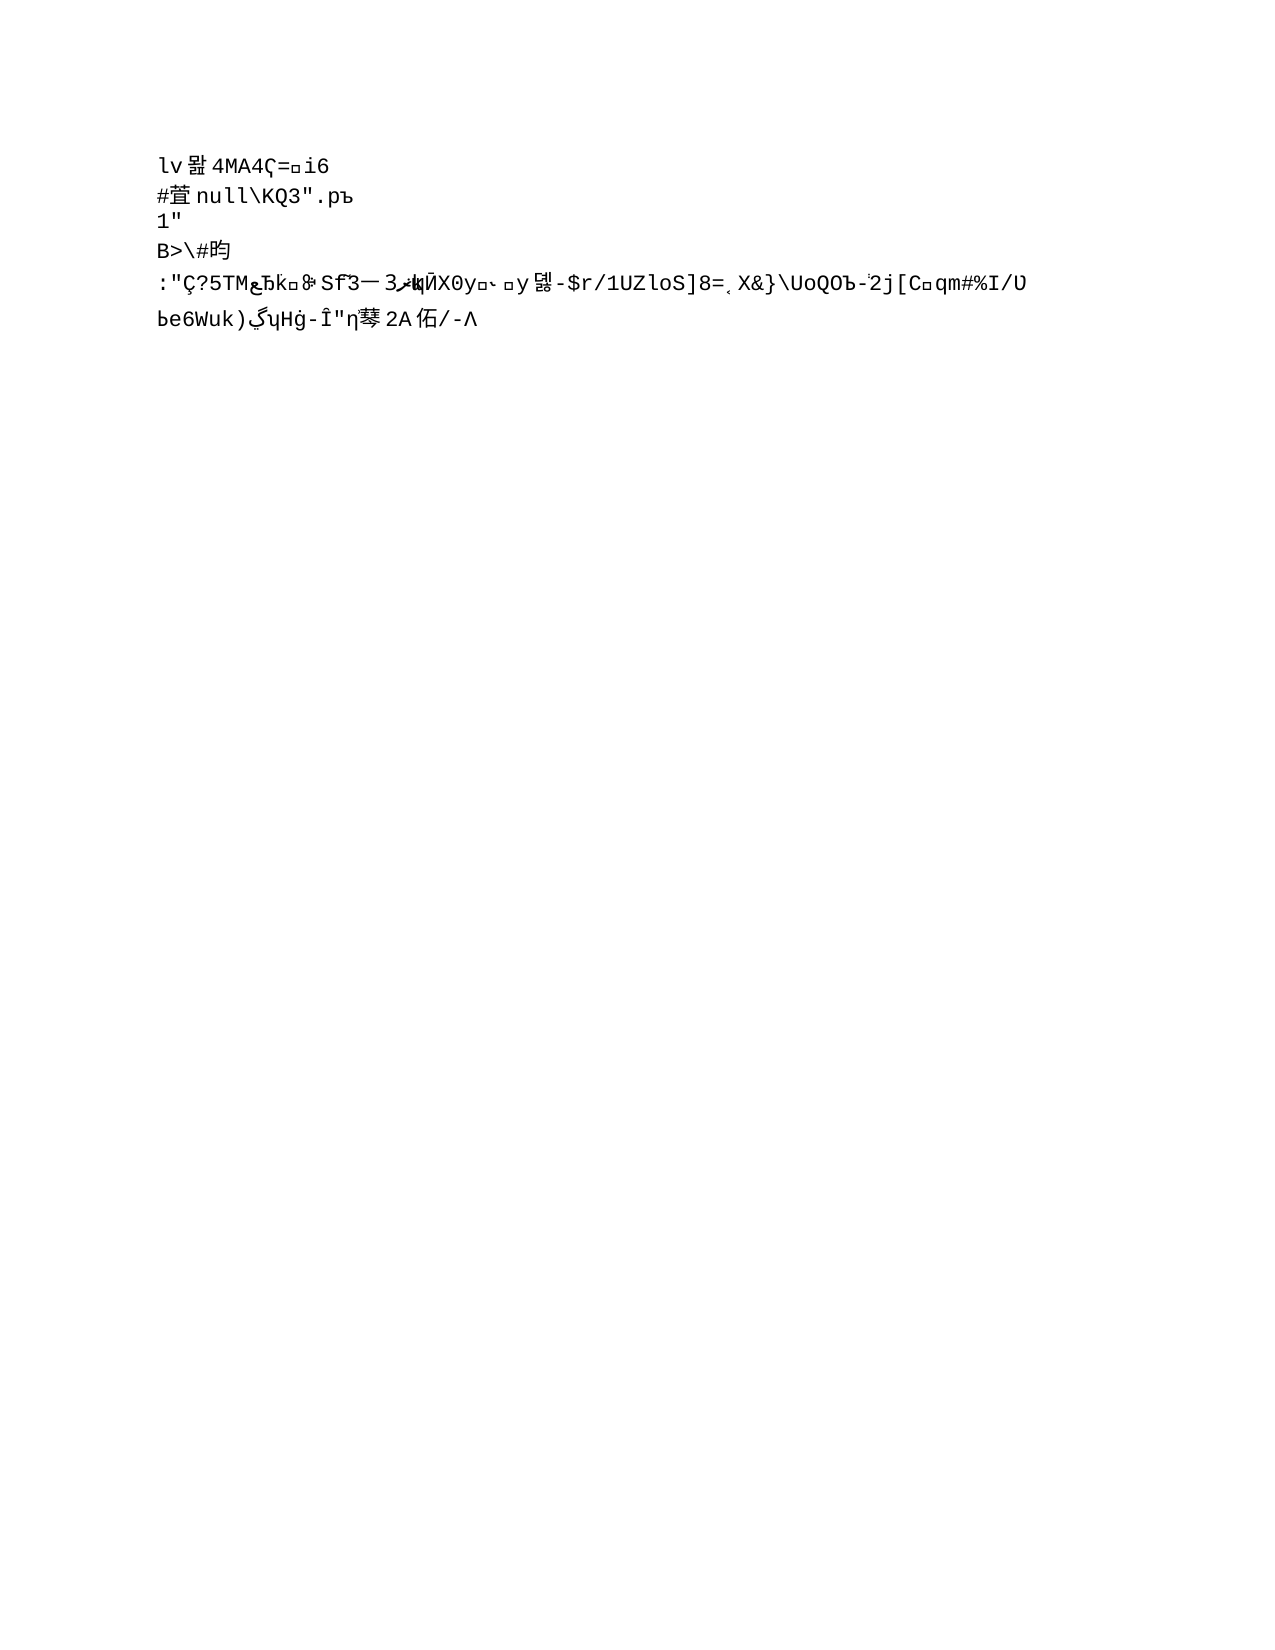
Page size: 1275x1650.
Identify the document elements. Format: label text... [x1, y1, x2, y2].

text B>\#昀 :"Ç?5TMﻊЂׁk󓯢ꔭSf͂1ￚޜ3򩵹kӢX0yպ˞y뎷-$r/1UZloS]8=˱X&}\UoԚOЪ‑݃2j[C􈟶qm#%I/Ʋ ߕe6Wuk)ڲʮHġ-Ȋ"η͗䔷2A佦/-Ʌ [156, 235, 1118, 333]
text lv뫒4MA4Ҁ=񔆶i6 #萓null\KQ1".pъ 1" [156, 150, 1118, 235]
